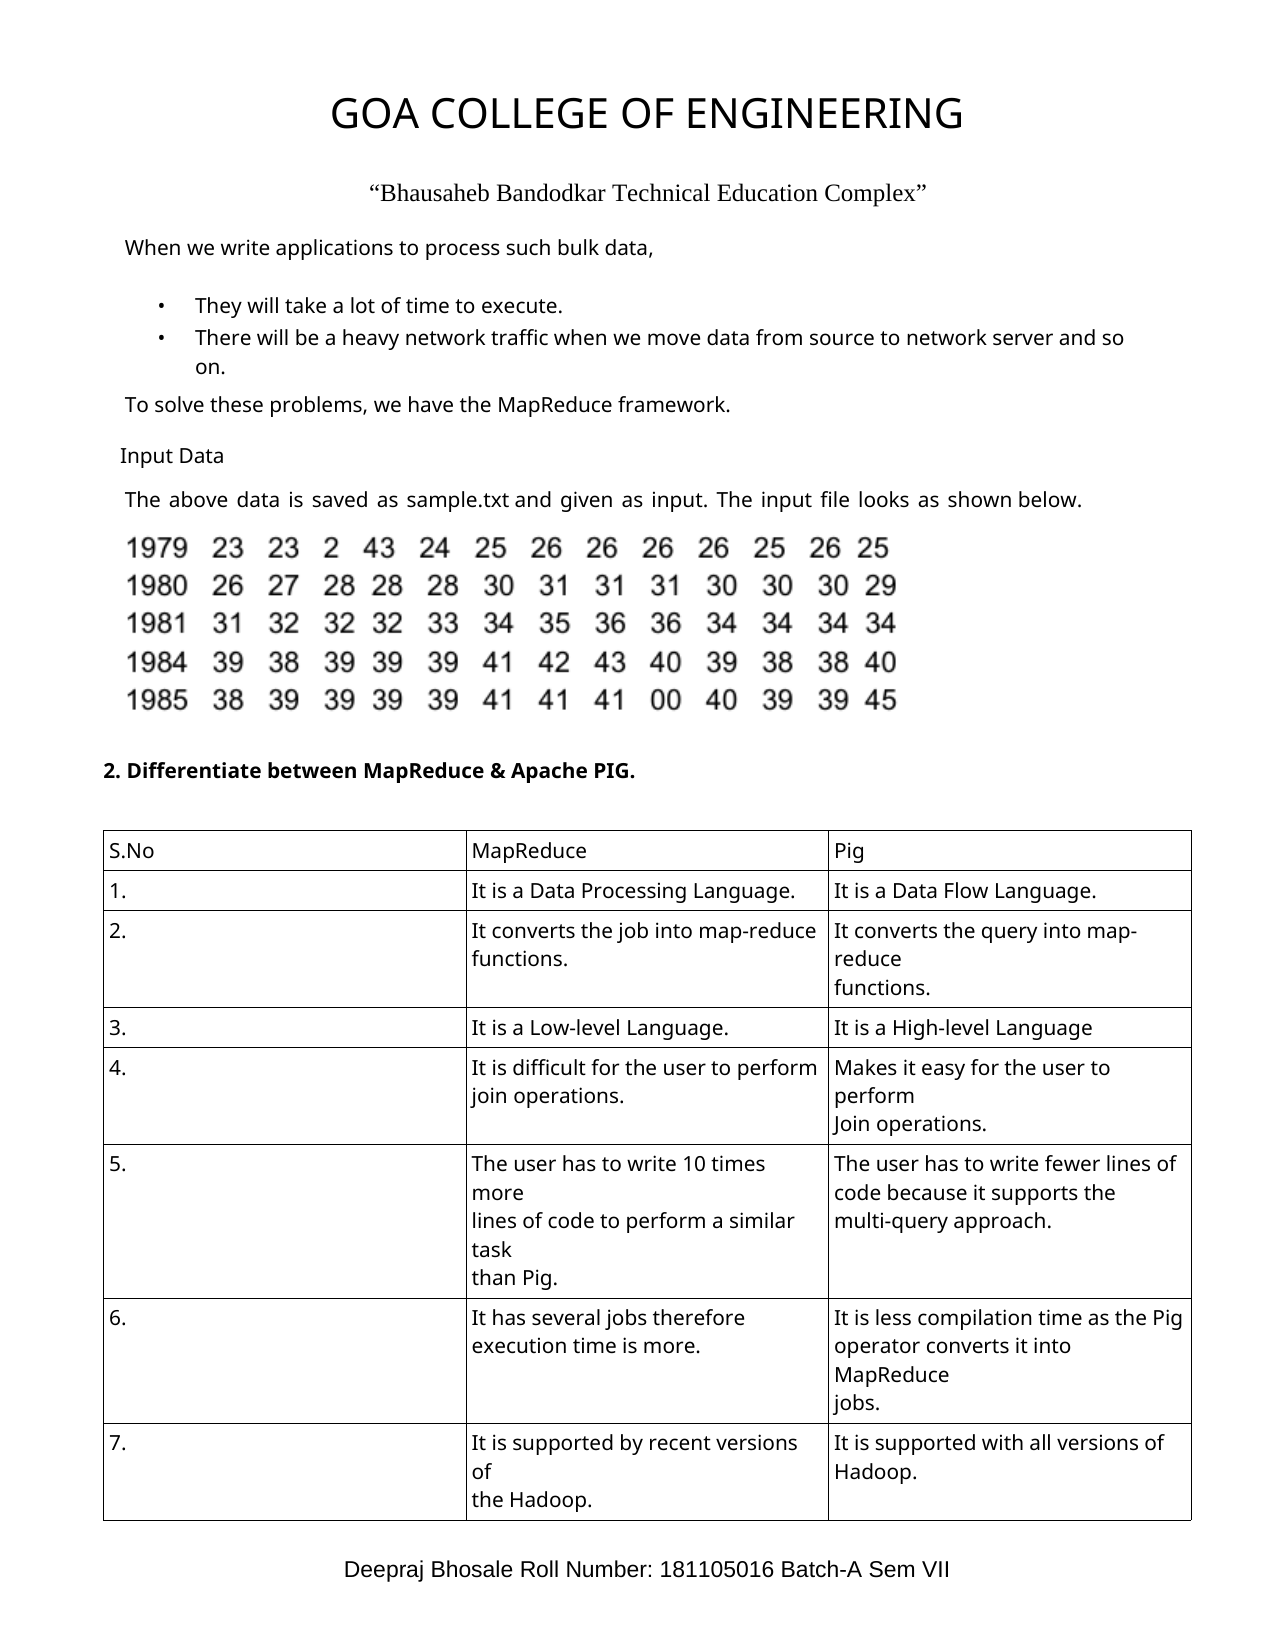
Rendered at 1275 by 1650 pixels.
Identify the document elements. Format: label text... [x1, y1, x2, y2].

table_header Pig [829, 831, 1191, 870]
table_cell 2. [104, 911, 466, 1007]
text The above data is saved as sample.txt and given as input. The input file looks as shown below. [124, 485, 1191, 513]
picture [114, 525, 924, 724]
table_header S.No [104, 831, 466, 870]
table_cell The user has to write 10 times more lines of code to perform a similar task than Pig. [467, 1145, 828, 1297]
list They will take a lot of time to execute. [157, 293, 1191, 318]
table_cell It is a Data Processing Language. [467, 871, 828, 910]
table_cell It is supported by recent versions of the Hadoop. [467, 1424, 828, 1519]
table_cell 4. [104, 1048, 466, 1144]
table_cell 7. [104, 1424, 466, 1519]
table_cell It is difficult for the user to perform join operations. [467, 1048, 828, 1144]
table_header MapReduce [467, 831, 828, 870]
text Input Data [120, 443, 1191, 468]
table_cell 3. [104, 1008, 466, 1047]
text When we write applications to process such bulk data, [124, 235, 1191, 260]
table_cell It has several jobs therefore execution time is more. [467, 1299, 828, 1423]
table_cell The user has to write fewer lines of code because it supports the multi-query approach. [829, 1145, 1191, 1297]
table_cell 1. [104, 871, 466, 910]
table_cell It is a Data Flow Language. [829, 871, 1191, 910]
table_cell It is supported with all versions of Hadoop. [829, 1424, 1191, 1519]
text To solve these problems, we have the MapReduce framework. [124, 392, 1191, 417]
table_cell It is a High-level Language [829, 1008, 1191, 1047]
table_cell It converts the job into map-reduce functions. [467, 911, 828, 1007]
table_cell It is a Low-level Language. [467, 1008, 828, 1047]
table_cell 6. [104, 1299, 466, 1423]
text 2. Differentiate between MapReduce & Apache PIG. [103, 756, 1191, 785]
table_cell Makes it easy for the user to perform Join operations. [829, 1048, 1191, 1144]
table_cell It converts the query into map-reduce functions. [829, 911, 1191, 1007]
table_cell 5. [104, 1145, 466, 1297]
table_cell It is less compilation time as the Pig operator converts it into MapReduce jobs. [829, 1299, 1191, 1423]
list There will be a heavy network traffic when we move data from source to network server and so on. [157, 322, 1130, 380]
